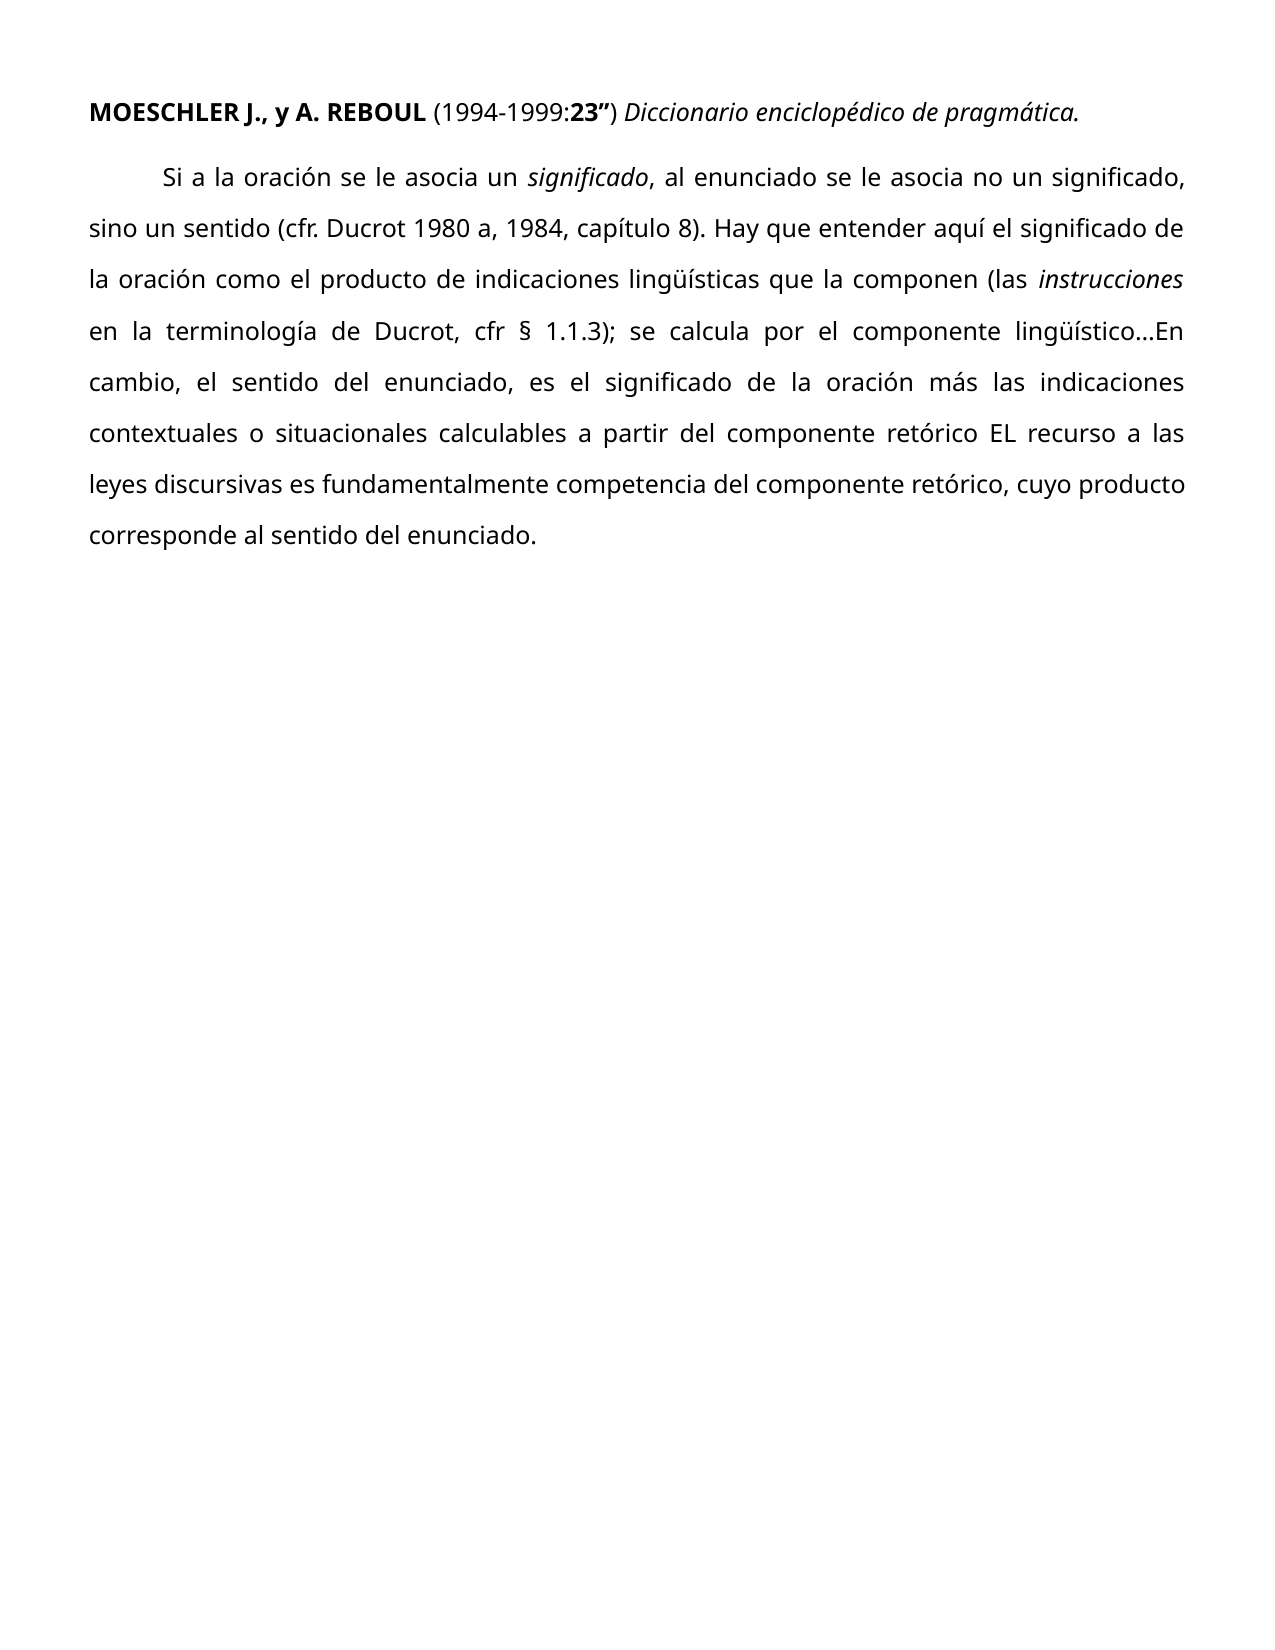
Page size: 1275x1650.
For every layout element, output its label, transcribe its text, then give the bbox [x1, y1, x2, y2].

text Si a la oración se le asocia un significado, al enunciado se le asocia no un significado, sino un sentido (cfr. Ducrot 1980 a, 1984, capítulo 8). Hay que entender aquí el significado de la oración como el producto de indicaciones lingüísticas que la componen (las instrucciones en la terminología de Ducrot, cfr § 1.1.3); se calcula por el componente lingüístico…En cambio, el sentido del enunciado, es el significado de la oración más las indicaciones contextuales o situacionales calculables a partir del componente retórico EL recurso a las leyes discursivas es fundamentalmente competencia del componente retórico, cuyo producto corresponde al sentido del enunciado. [88, 160, 1186, 551]
text MOESCHLER J., y A. REBOUL (1994-1999:23’’) Diccionario enciclopédico de pragmática. [88, 94, 1186, 128]
